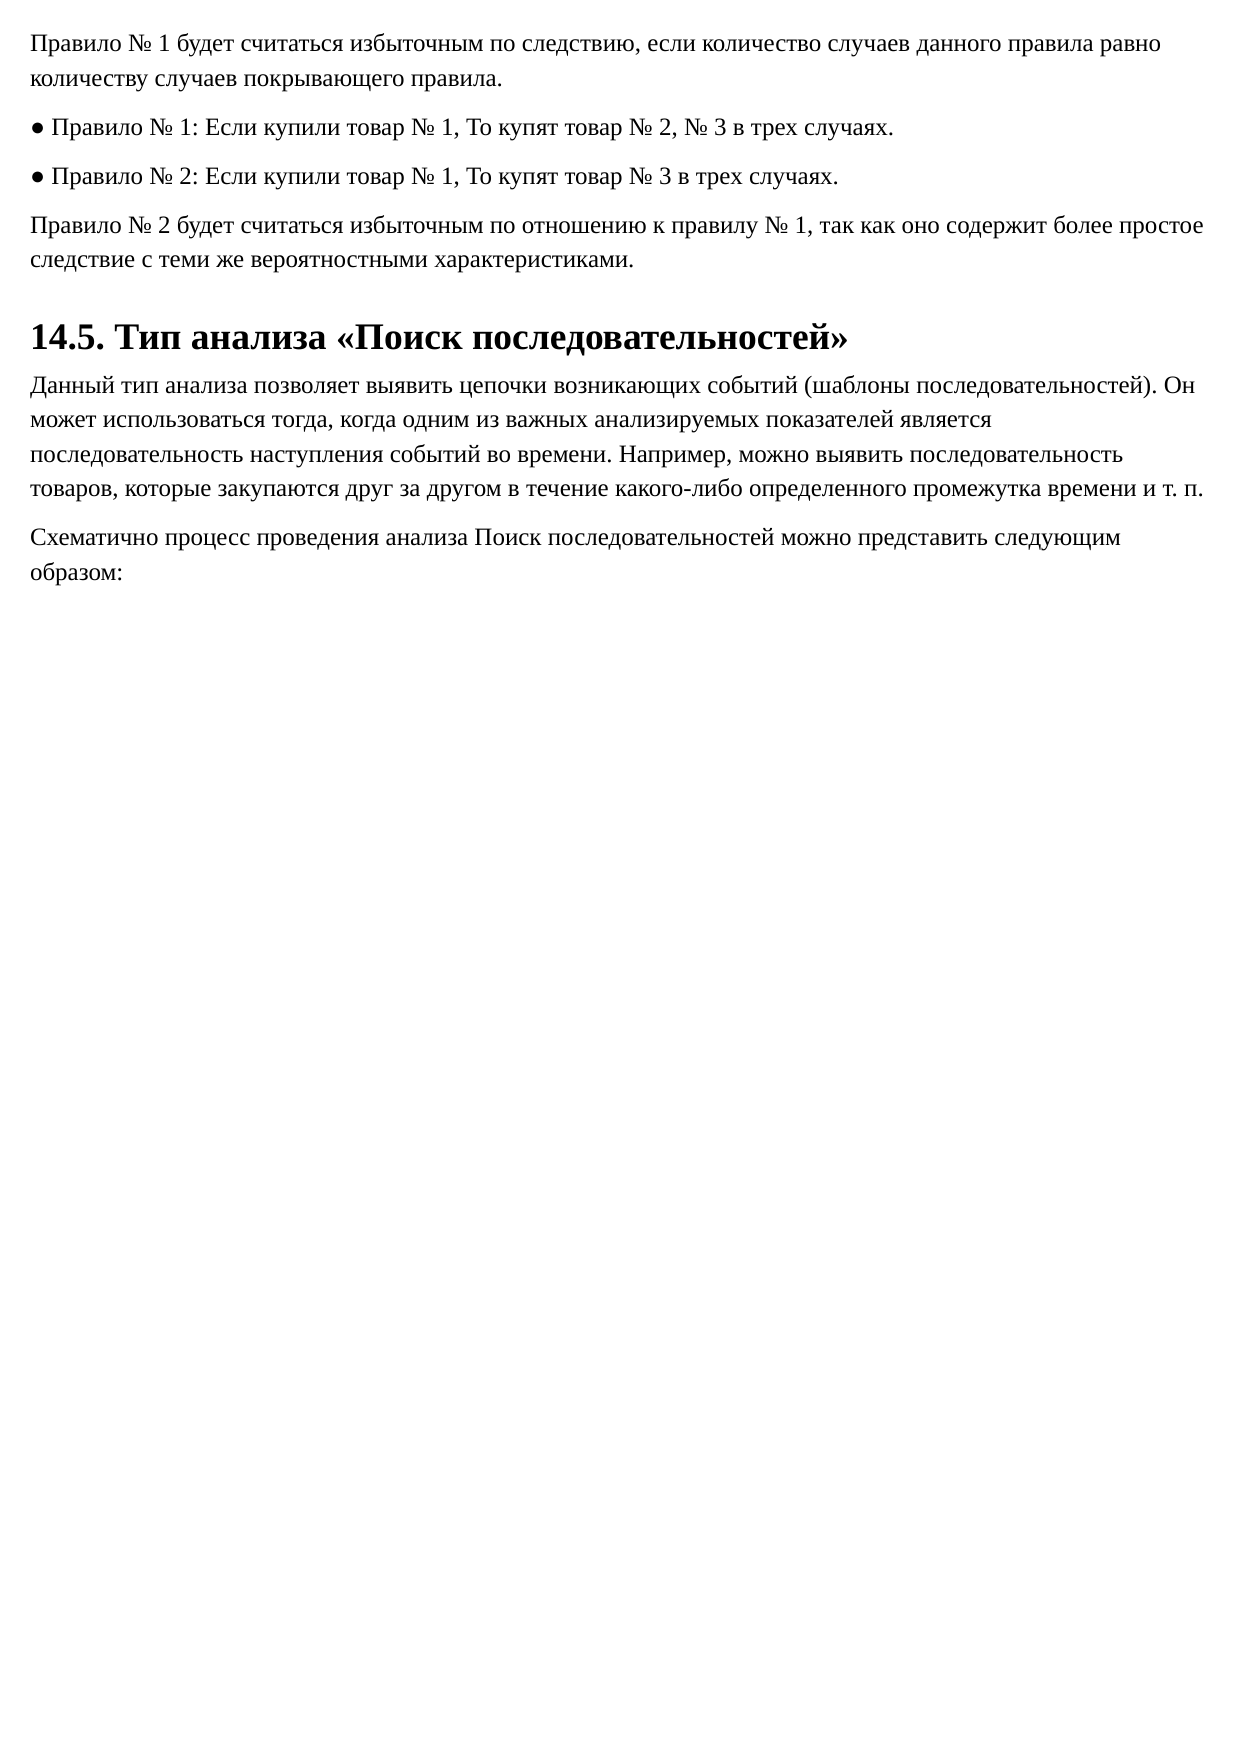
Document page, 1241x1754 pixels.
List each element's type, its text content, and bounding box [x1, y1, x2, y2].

text Правило № 1 будет считаться избыточным по следствию, если количество случаев данного правила равно количеству случаев покрывающего правила. [30, 28, 1211, 91]
subtitle 14.5. Тип анализа «Поиск последовательностей» [30, 314, 1211, 357]
text ● Правило № 2: Если купили товар № 1, То купят товар № 3 в трех случаях. [30, 161, 1211, 189]
text Данный тип анализа позволяет выявить цепочки возникающих событий (шаблоны последовательностей). Он может использоваться тогда, когда одним из важных анализируемых показателей является последовательность наступления событий во времени. Например, можно выявить последовательность товаров, которые закупаются друг за другом в течение какого-либо определенного промежутка времени и т. п. [30, 370, 1211, 502]
text Правило № 2 будет считаться избыточным по отношению к правилу № 1, так как оно содержит более простое следствие с теми же вероятностными характеристиками. [30, 210, 1211, 273]
text ● Правило № 1: Если купили товар № 1, То купят товар № 2, № 3 в трех случаях. [30, 112, 1211, 140]
text Схематично процесс проведения анализа Поиск последовательностей можно представить следующим образом: [30, 522, 1211, 586]
